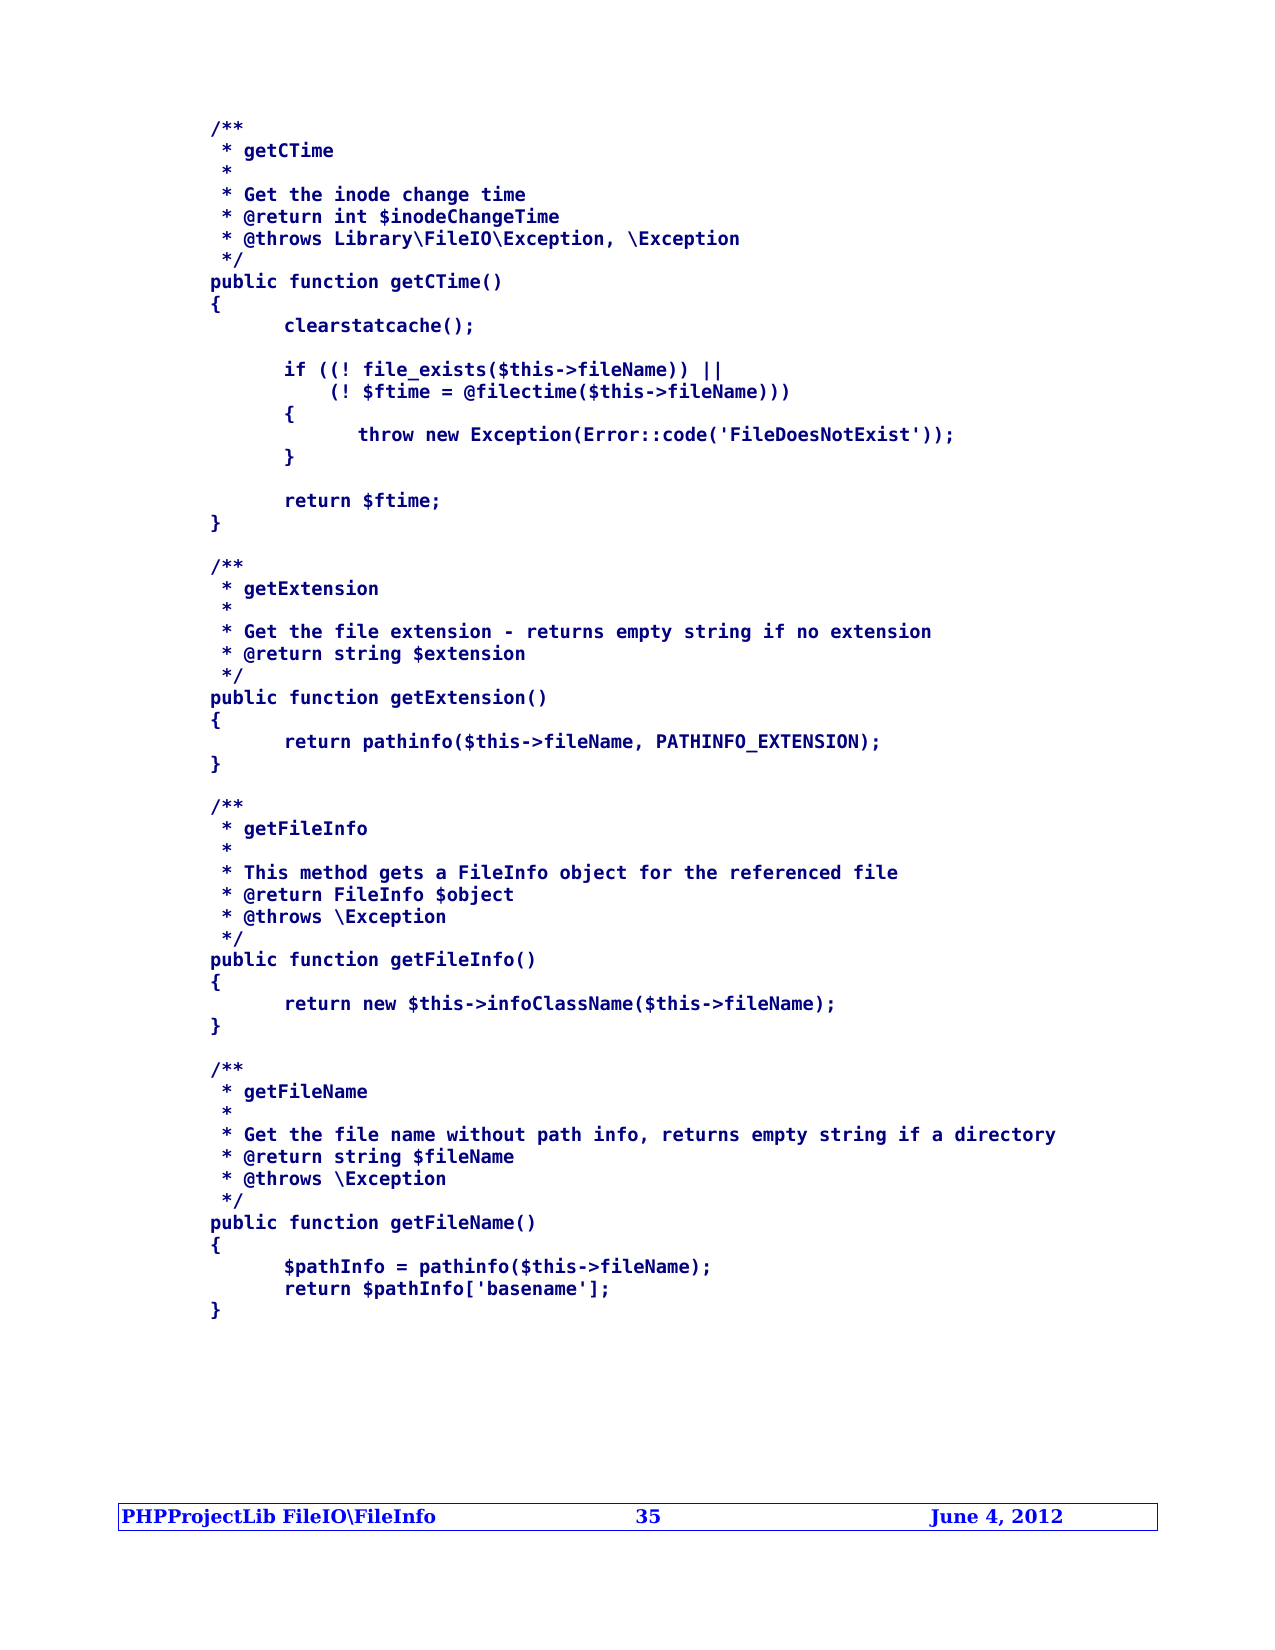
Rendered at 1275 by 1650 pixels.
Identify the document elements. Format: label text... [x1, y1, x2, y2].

list } [136, 446, 1157, 468]
list * getCTime [136, 140, 1157, 162]
list * @throws \Exception [136, 1168, 1157, 1190]
list * [136, 599, 1157, 621]
list public function getCTime() [136, 271, 1157, 293]
list * @return string $fileName [136, 1146, 1157, 1168]
list $pathInfo = pathinfo($this->fileName); [136, 1256, 1157, 1277]
list { [136, 971, 1157, 993]
list * This method gets a FileInfo object for the referenced file [136, 862, 1157, 884]
list { [136, 293, 1157, 315]
list public function getFileName() [136, 1212, 1157, 1234]
list * Get the file extension - returns empty string if no extension [136, 621, 1157, 643]
list } [136, 752, 1157, 774]
list * @return string $extension [136, 643, 1157, 665]
list * Get the file name without path info, returns empty string if a directory [136, 1124, 1157, 1146]
list return new $this->infoClassName($this->fileName); [136, 993, 1157, 1015]
list } [136, 1299, 1157, 1321]
list */ [136, 665, 1157, 687]
list * getFileInfo [136, 818, 1157, 840]
list */ [136, 1190, 1157, 1212]
list * [136, 162, 1157, 184]
list * @return int $inodeChangeTime [136, 206, 1157, 227]
list * getFileName [136, 1081, 1157, 1102]
list return $pathInfo['basename']; [136, 1277, 1157, 1299]
list /** [136, 118, 1157, 140]
list * [136, 840, 1157, 862]
list { [136, 709, 1157, 731]
list * @throws \Exception [136, 906, 1157, 927]
list * getExtension [136, 577, 1157, 599]
list * @return FileInfo $object [136, 884, 1157, 906]
list throw new Exception(Error::code('FileDoesNotExist')); [136, 424, 1157, 446]
list */ [136, 249, 1157, 271]
list * Get the inode change time [136, 184, 1157, 206]
list if ((! file_exists($this->fileName)) || [136, 359, 1157, 381]
list } [136, 1015, 1157, 1037]
list /** [136, 1059, 1157, 1081]
list */ [136, 927, 1157, 949]
list /** [136, 796, 1157, 818]
list { [136, 1234, 1157, 1256]
list * @throws Library\FileIO\Exception, \Exception [136, 227, 1157, 249]
list clearstatcache(); [136, 315, 1157, 337]
list } [136, 512, 1157, 534]
list public function getExtension() [136, 687, 1157, 709]
list return pathinfo($this->fileName, PATHINFO_EXTENSION); [136, 731, 1157, 752]
list (! $ftime = @filectime($this->fileName))) [136, 381, 1157, 402]
list public function getFileInfo() [136, 949, 1157, 971]
list /** [136, 556, 1157, 577]
list return $ftime; [136, 490, 1157, 512]
list { [136, 402, 1157, 424]
list * [136, 1102, 1157, 1124]
